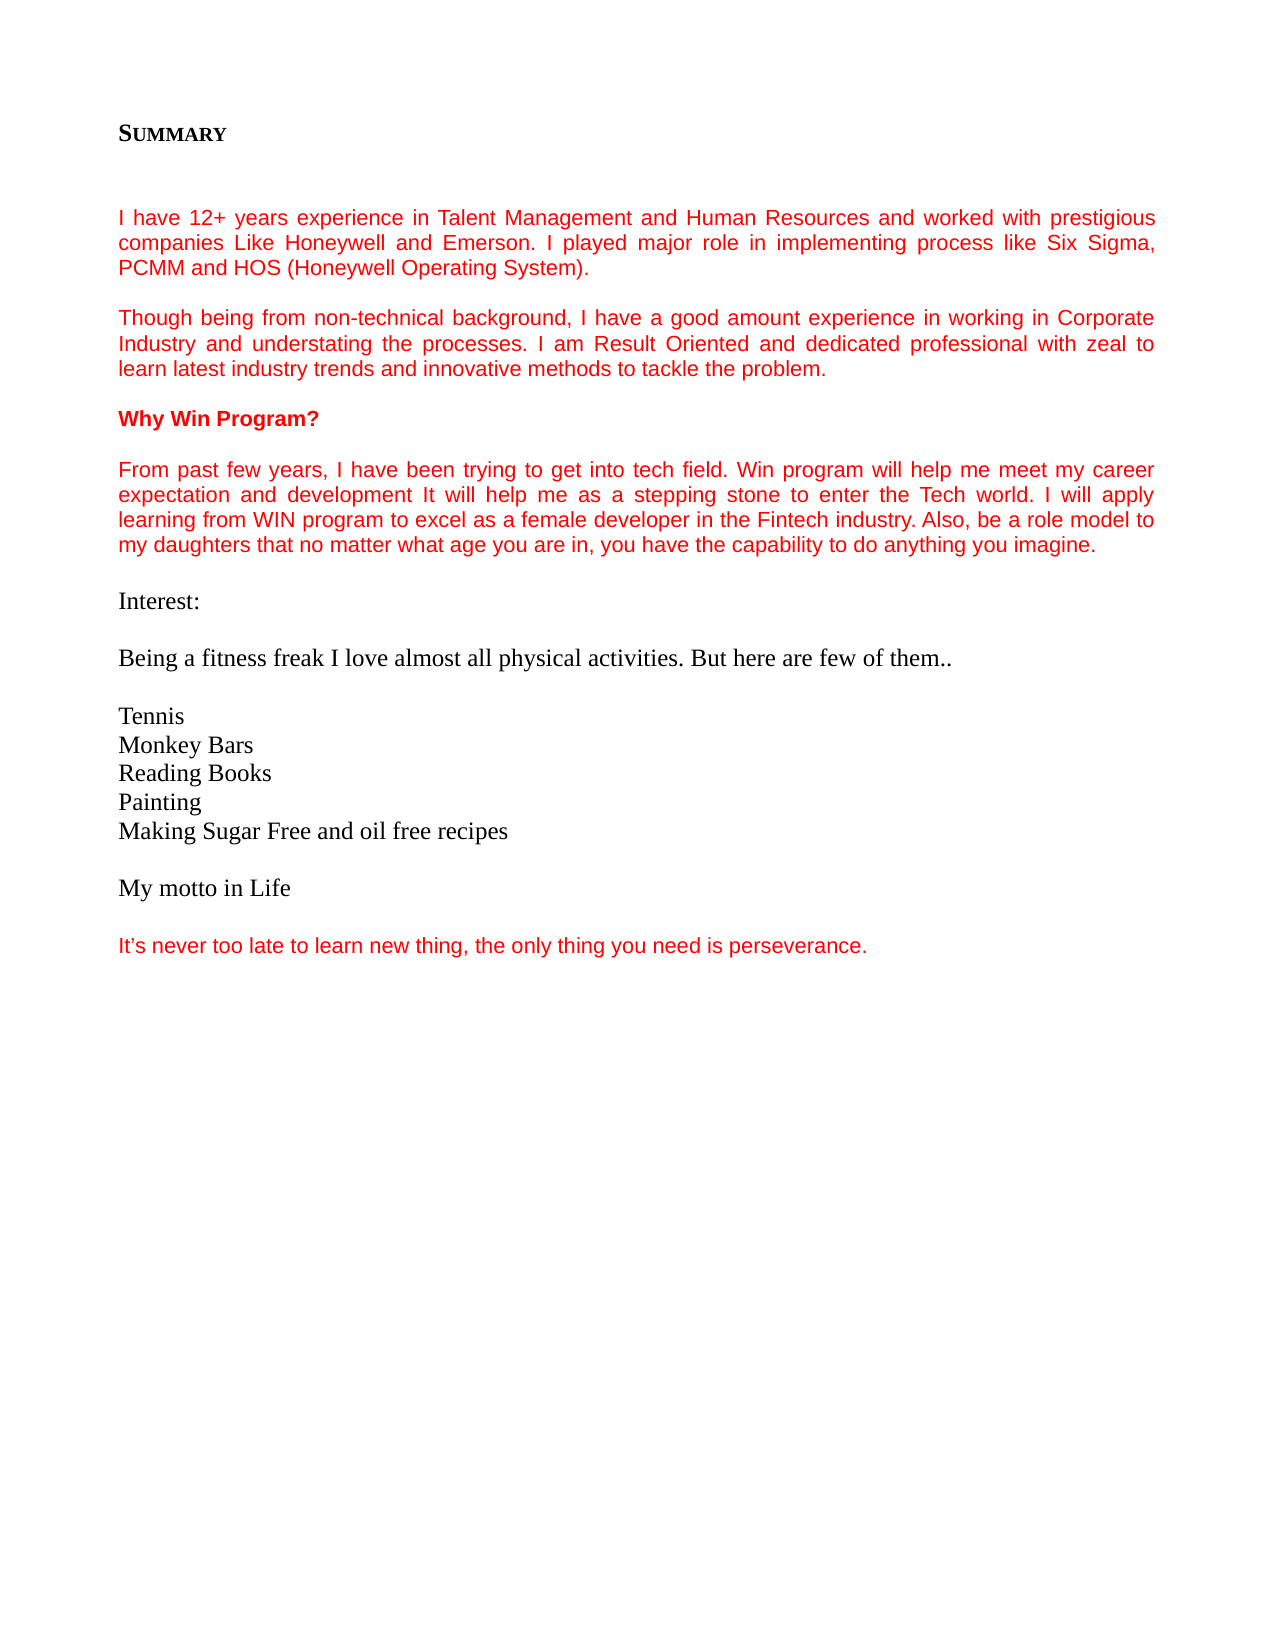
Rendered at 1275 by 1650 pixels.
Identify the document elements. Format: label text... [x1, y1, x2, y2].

text Reading Books [118, 758, 1157, 787]
text Being a fitness freak I love almost all physical activities. But here are few of them.. [118, 643, 1157, 672]
text My motto in Life [118, 873, 1157, 902]
text Monkey Bars [118, 730, 1157, 758]
text From past few years, I have been trying to get into tech field. Win program will help me meet my career expectation and development It will help me as a stepping stone to enter the Tech world. I will apply learning from WIN program to excel as a female developer in the Fintech industry. Also, be a role model to my daughters that no matter what age you are in, you have the capability to do anything you imagine. [118, 456, 1157, 557]
text Summary [118, 118, 1157, 147]
text Painting [118, 787, 1157, 816]
text It’s never too late to learn new thing, the only thing you need is perseverance. [118, 932, 1157, 958]
text Though being from non-technical background, I have a good amount experience in working in Corporate Industry and understating the processes. I am Result Oriented and dedicated professional with zeal to learn latest industry trends and innovative methods to tackle the problem. [118, 305, 1157, 381]
text Making Sugar Free and oil free recipes [118, 816, 1157, 845]
text Tennis [118, 701, 1157, 730]
text Why Win Program? [118, 406, 1157, 431]
text Interest: [118, 586, 1157, 615]
text I have 12+ years experience in Talent Management and Human Resources and worked with prestigious companies Like Honeywell and Emerson. I played major role in implementing process like Six Sigma, PCMM and HOS (Honeywell Operating System). [118, 204, 1157, 280]
